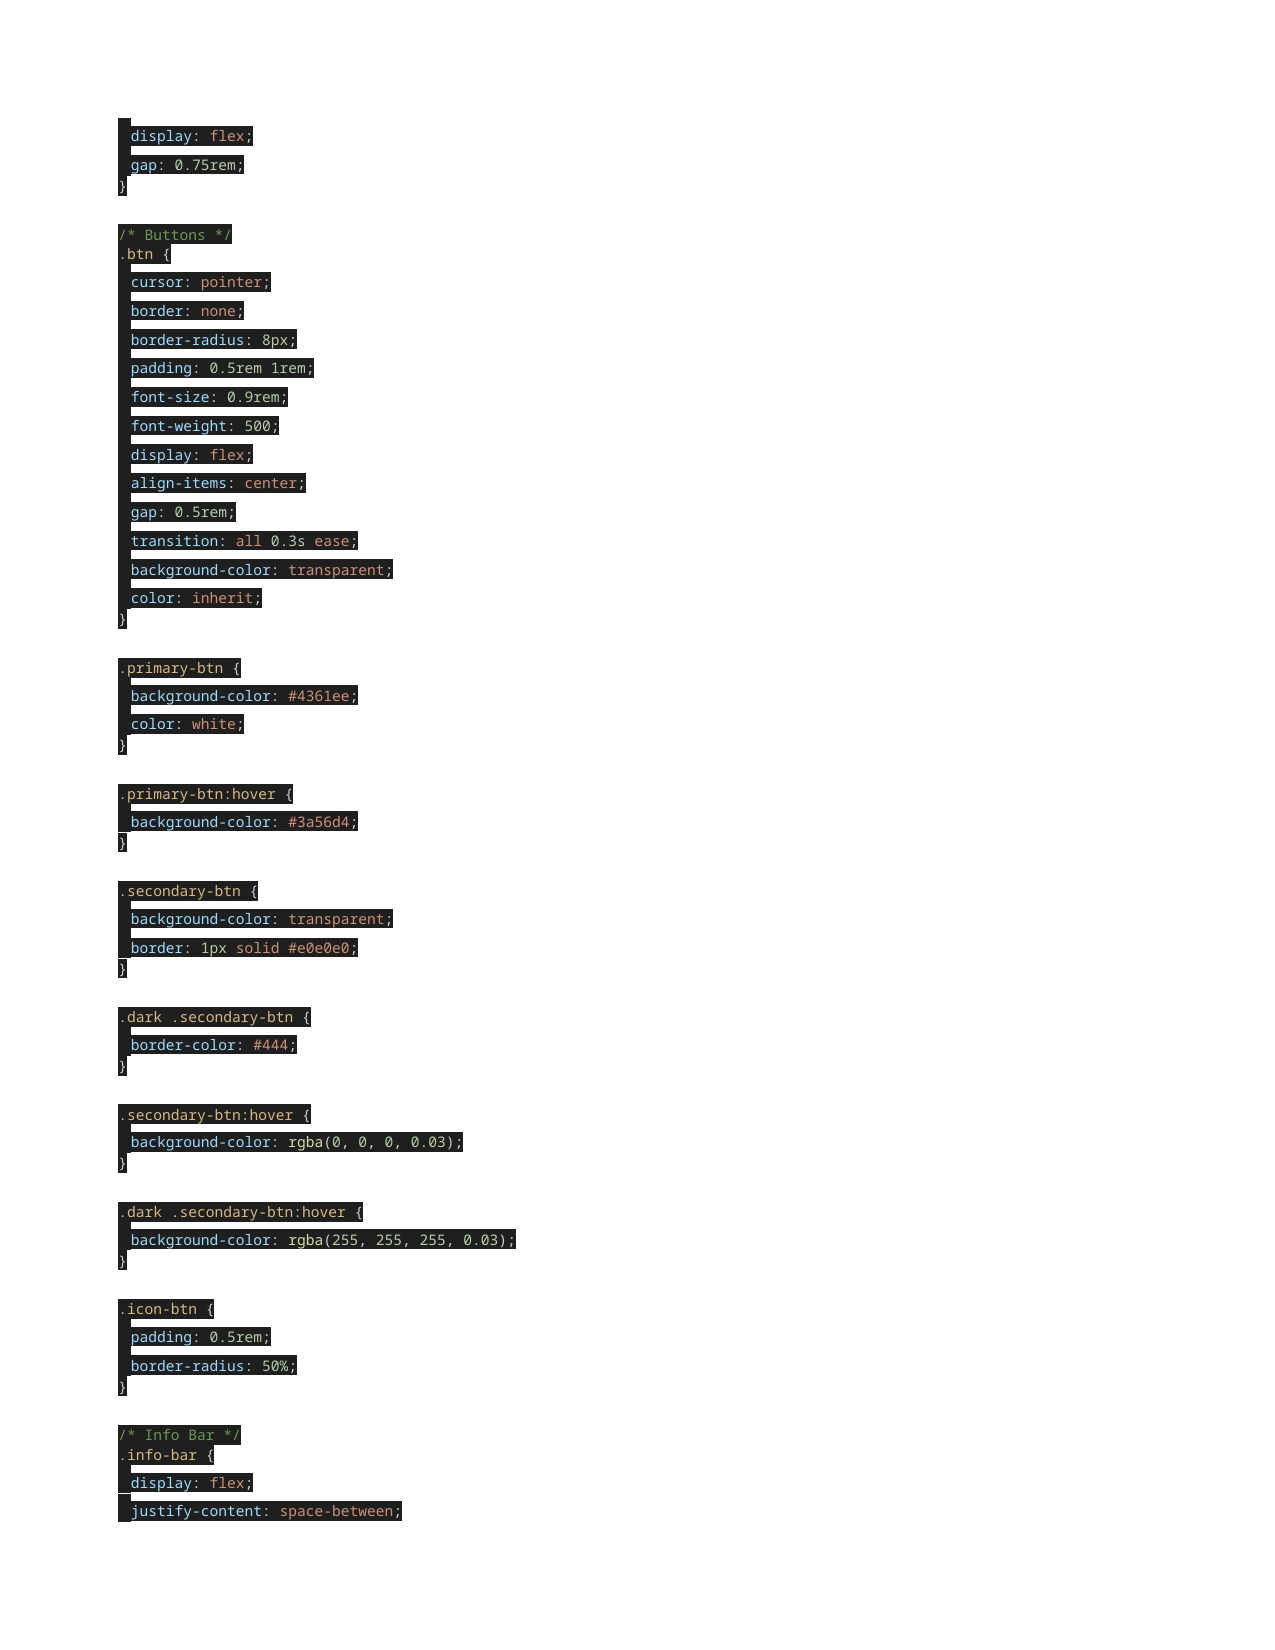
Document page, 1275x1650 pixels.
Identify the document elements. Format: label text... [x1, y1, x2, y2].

text border: none; [118, 293, 1157, 322]
text .dark .secondary-btn:hover { [118, 1202, 1157, 1222]
text .icon-btn { [118, 1299, 1157, 1319]
text cursor: pointer; [118, 264, 1157, 293]
text border-radius: 50%; [118, 1348, 1157, 1376]
text gap: 0.5rem; [118, 494, 1157, 523]
text display: flex; [118, 1465, 1157, 1493]
text .btn { [118, 244, 1157, 264]
text background-color: transparent; [118, 552, 1157, 580]
text } [118, 958, 1157, 978]
text /* Buttons */ [118, 224, 1157, 244]
text color: white; [118, 706, 1157, 735]
text } [118, 832, 1157, 852]
text } [118, 735, 1157, 755]
text .primary-btn:hover { [118, 784, 1157, 804]
text border-color: #444; [118, 1027, 1157, 1056]
text padding: 0.5rem 1rem; [118, 350, 1157, 379]
text padding: 0.5rem; [118, 1319, 1157, 1348]
text gap: 0.75rem; [118, 147, 1157, 176]
text .dark .secondary-btn { [118, 1007, 1157, 1027]
text background-color: rgba(255, 255, 255, 0.03); [118, 1222, 1157, 1250]
text /* Info Bar */ [118, 1425, 1157, 1445]
text .info-bar { [118, 1445, 1157, 1465]
text background-color: rgba(0, 0, 0, 0.03); [118, 1124, 1157, 1153]
text border-radius: 8px; [118, 322, 1157, 350]
text background-color: #3a56d4; [118, 804, 1157, 832]
text border: 1px solid #e0e0e0; [118, 930, 1157, 958]
text .secondary-btn { [118, 881, 1157, 901]
text transition: all 0.3s ease; [118, 523, 1157, 552]
text justify-content: space-between; [118, 1493, 1157, 1522]
text display: flex; [118, 118, 1157, 147]
text } [118, 1056, 1157, 1076]
text display: flex; [118, 437, 1157, 465]
text background-color: #4361ee; [118, 678, 1157, 706]
text align-items: center; [118, 465, 1157, 494]
text font-weight: 500; [118, 408, 1157, 437]
text .primary-btn { [118, 658, 1157, 678]
text background-color: transparent; [118, 901, 1157, 930]
text } [118, 1153, 1157, 1173]
text } [118, 1376, 1157, 1396]
text color: inherit; [118, 580, 1157, 609]
text } [118, 609, 1157, 629]
text } [118, 1250, 1157, 1270]
text font-size: 0.9rem; [118, 379, 1157, 408]
text .secondary-btn:hover { [118, 1104, 1157, 1124]
text } [118, 176, 1157, 196]
